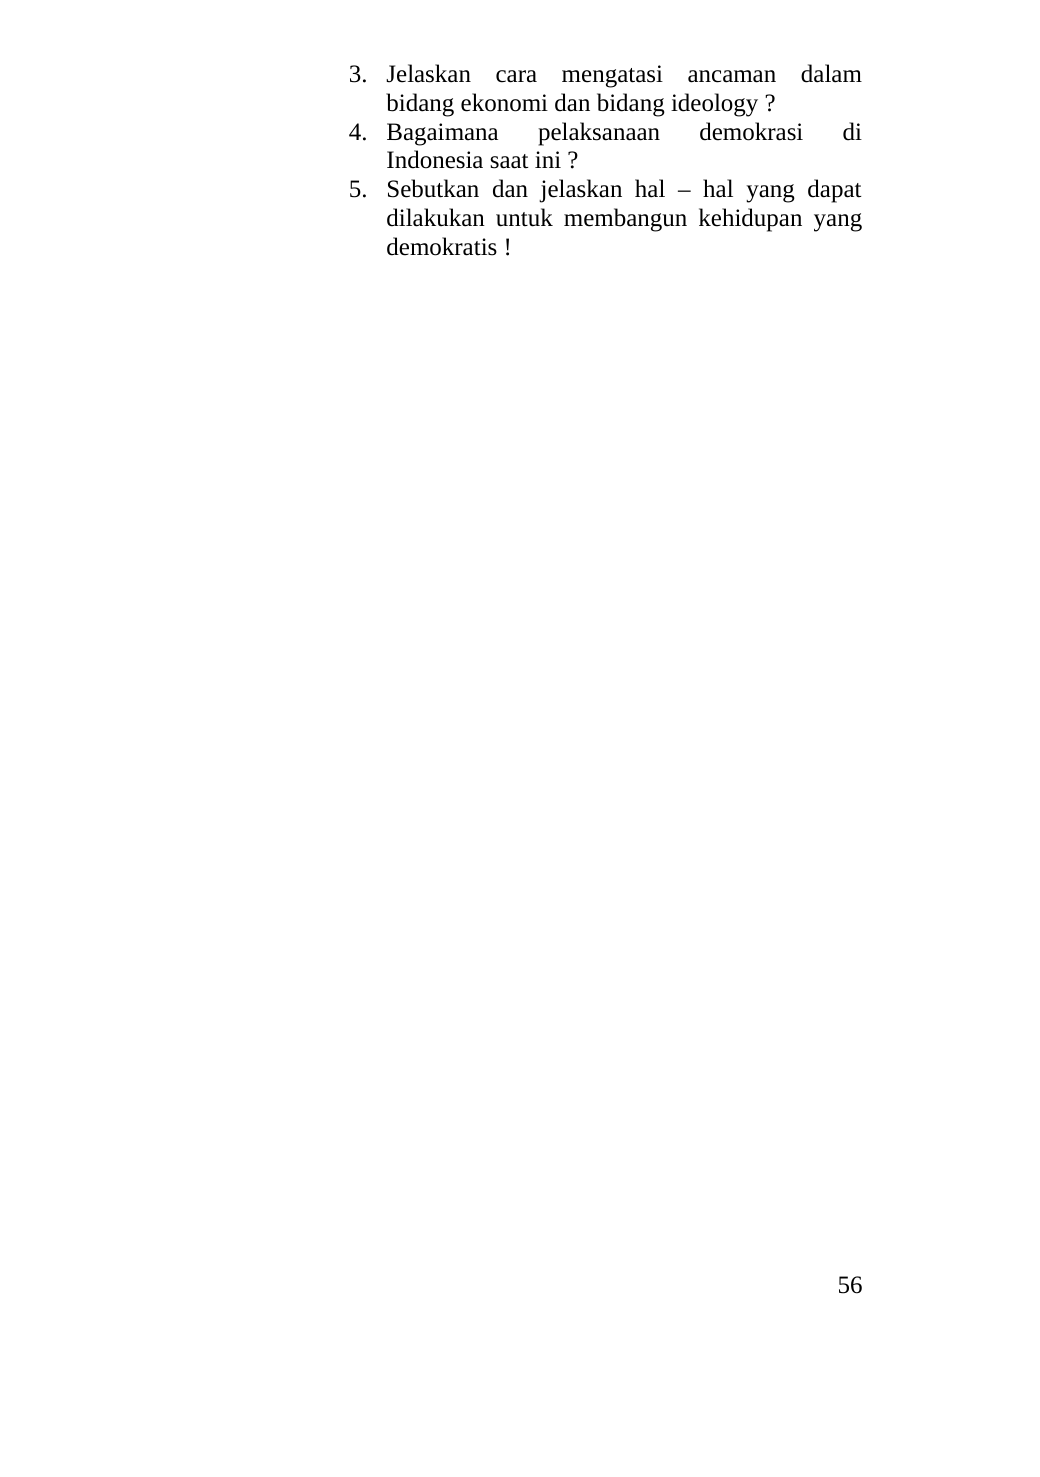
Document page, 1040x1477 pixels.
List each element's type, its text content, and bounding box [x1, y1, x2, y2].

list Bagaimana pelaksanaan demokrasi di Indonesia saat ini ? [349, 117, 862, 174]
list Jelaskan cara mengatasi ancaman dalam bidang ekonomi dan bidang ideology ? [349, 59, 862, 117]
list Sebutkan dan jelaskan hal – hal yang dapat dilakukan untuk membangun kehidupan yang demokratis ! [349, 174, 862, 260]
